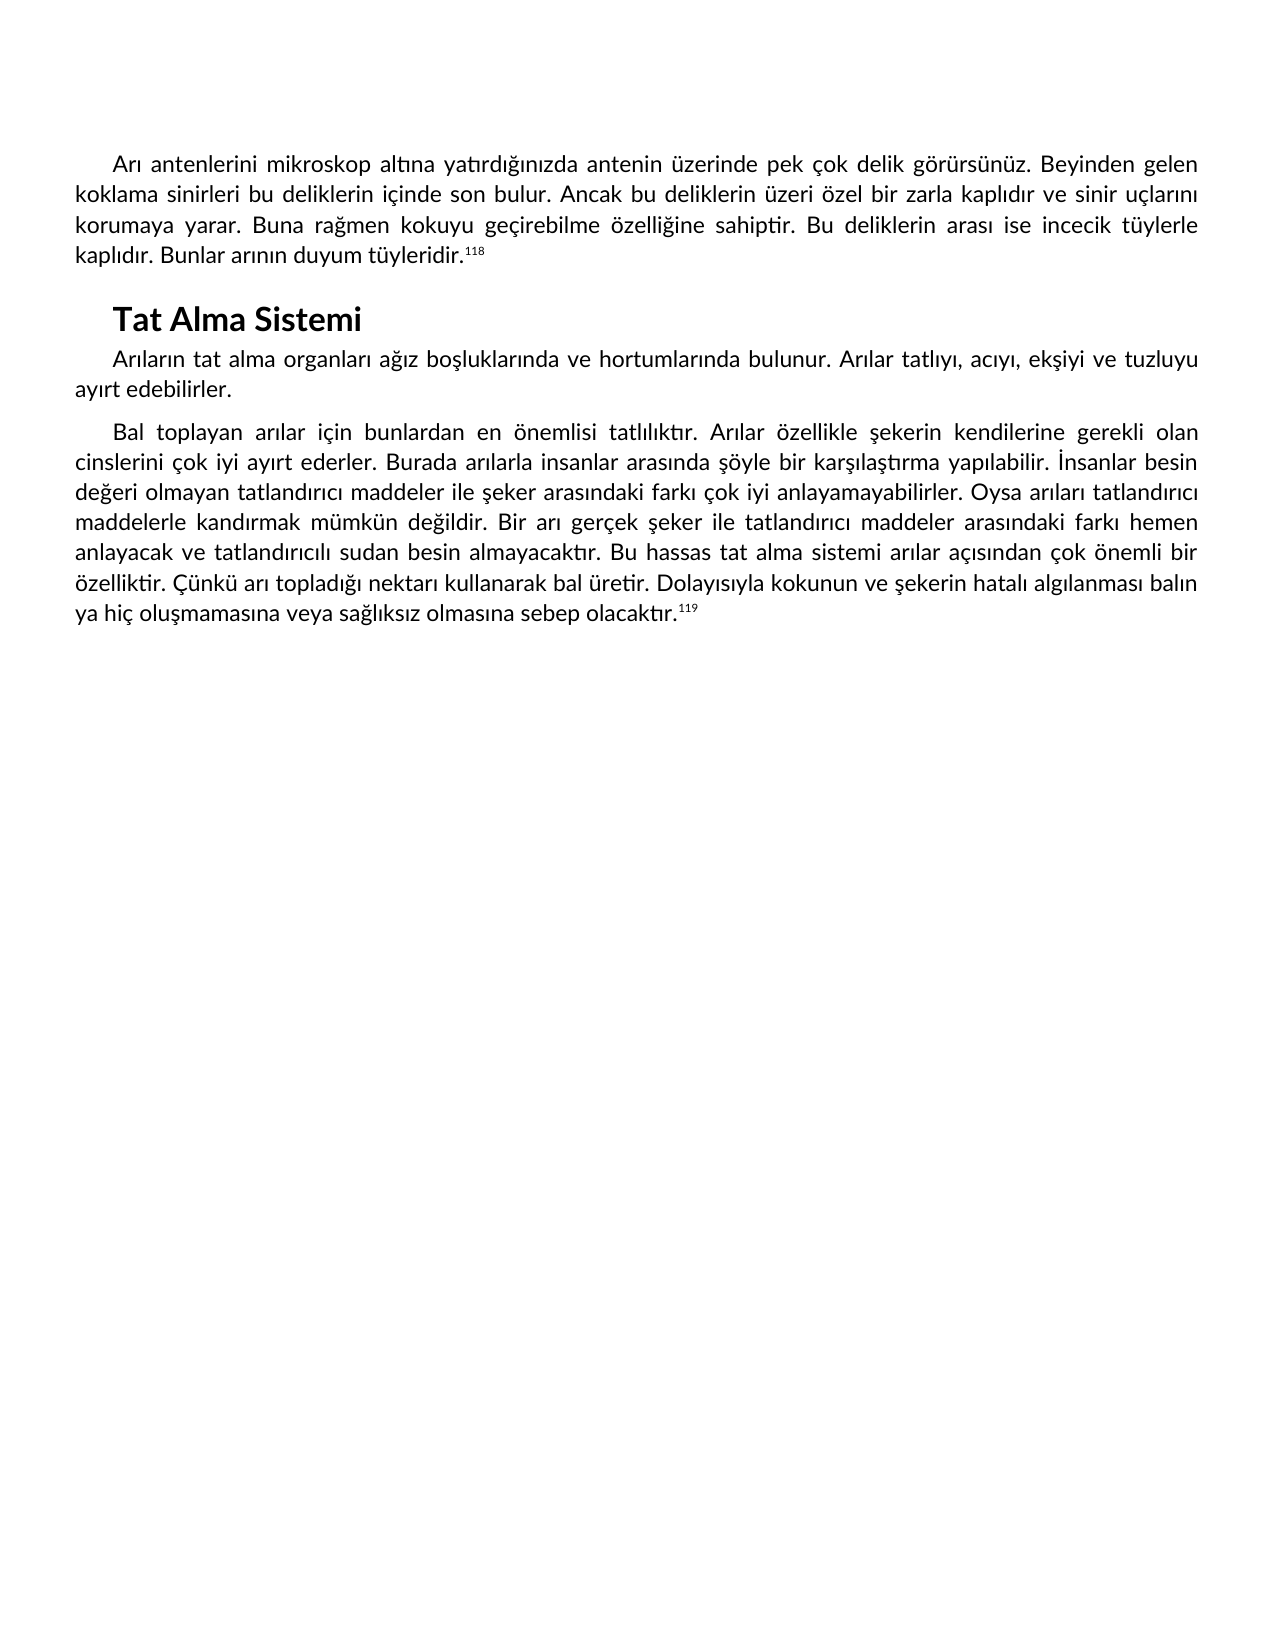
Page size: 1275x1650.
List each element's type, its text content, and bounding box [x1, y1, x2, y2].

text Bal toplayan arılar için bunlardan en önemlisi tatlılıktır. Arılar özellikle şekerin kendilerine gerekli olan cinslerini çok iyi ayırt ederler. Burada arılarla insanlar arasında şöyle bir karşılaştırma yapılabilir. İnsanlar besin değeri olmayan tatlandırıcı maddeler ile şeker arasındaki farkı çok iyi anlayamayabilirler. Oysa arıları tatlandırıcı maddelerle kandırmak mümkün değildir. Bir arı gerçek şeker ile tatlandırıcı maddeler arasındaki farkı hemen anlayacak ve tatlandırıcılı sudan besin almayacaktır. Bu hassas tat alma sistemi arılar açısından çok önemli bir özelliktir. Çünkü arı topladığı nektarı kullanarak bal üretir. Dolayısıyla kokunun ve şekerin hatalı algılanması balın ya hiç oluşmamasına veya sağlıksız olmasına sebep olacaktır.119 [75, 417, 1200, 626]
subtitle Tat Alma Sistemi [112, 298, 1200, 338]
text Arıların tat alma organları ağız boşluklarında ve hortumlarında bulunur. Arılar tatlıyı, acıyı, ekşiyi ve tuzluyu ayırt edebilirler. [75, 344, 1200, 402]
text Arı antenlerini mikroskop altına yatırdığınızda antenin üzerinde pek çok delik görürsünüz. Beyinden gelen koklama sinirleri bu deliklerin içinde son bulur. Ancak bu deliklerin üzeri özel bir zarla kaplıdır ve sinir uçlarını korumaya yarar. Buna rağmen kokuyu geçirebilme özelliğine sahiptir. Bu deliklerin arası ise incecik tüylerle kaplıdır. Bunlar arının duyum tüyleridir.118 [75, 150, 1200, 268]
